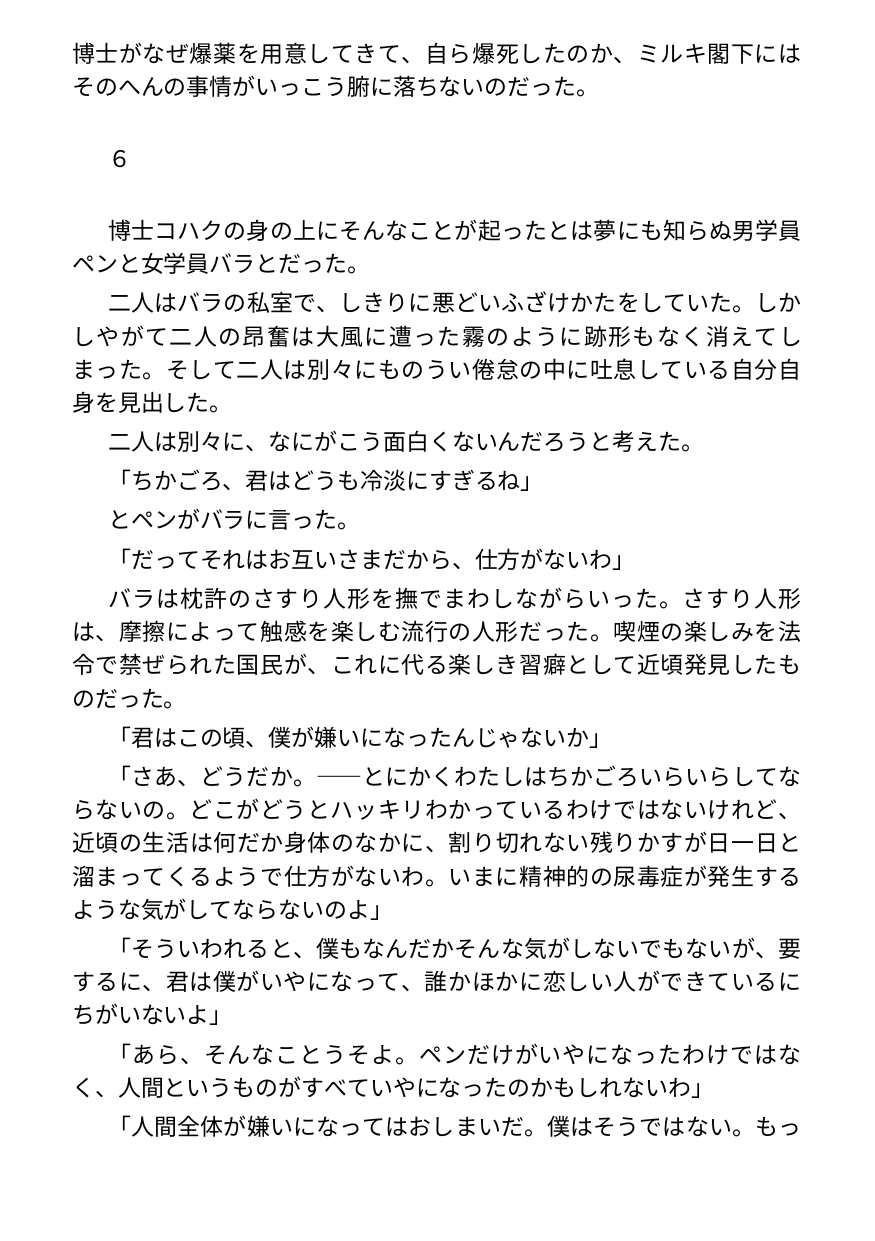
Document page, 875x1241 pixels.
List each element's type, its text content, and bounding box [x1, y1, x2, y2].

text とペンがバラに言った。 [72, 502, 802, 536]
text ６ [72, 141, 802, 174]
text 「さあ、どうだか。――とにかくわたしはちかごろいらいらしてならないの。どこがどうとハッキリわかっているわけではないけれど、近頃の生活は何だか身体のなかに、割り切れない残りかすが日一日と溜まってくるようで仕方がないわ。いまに精神的の尿毒症が発生するような気がしてならないのよ」 [72, 759, 802, 925]
text バラは枕許のさすり人形を撫でまわしながらいった。さすり人形は、摩擦によって触感を楽しむ流行の人形だった。喫煙の楽しみを法令で禁ぜられた国民が、これに代る楽しき習癖として近頃発見したものだった。 [72, 581, 802, 714]
text 「君はこの頃、僕が嫌いになったんじゃないか」 [72, 719, 802, 753]
text 「だってそれはお互いさまだから、仕方がないわ」 [72, 542, 802, 575]
text 二人はバラの私室で、しきりに悪どいふざけかたをしていた。しかしやがて二人の昂奮は大風に遭った霧のように跡形もなく消えてしまった。そして二人は別々にものうい倦怠の中に吐息している自分自身を見出した。 [72, 285, 802, 418]
text 博士がなぜ爆薬を用意してきて、自ら爆死したのか、ミルキ閣下にはそのへんの事情がいっこう腑に落ちないのだった。 [72, 36, 802, 102]
text 「人間全体が嫌いになってはおしまいだ。僕はそうではない。もっ [72, 1109, 802, 1142]
text 博士コハクの身の上にそんなことが起ったとは夢にも知らぬ男学員ペンと女学員バラとだった。 [72, 213, 802, 279]
text 「ちかごろ、君はどうも冷淡にすぎるね」 [72, 463, 802, 496]
text 「そういわれると、僕もなんだかそんな気がしないでもないが、要するに、君は僕がいやになって、誰かほかに恋しい人ができているにちがいないよ」 [72, 931, 802, 1031]
text 二人は別々に、なにがこう面白くないんだろうと考えた。 [72, 424, 802, 457]
text 「あら、そんなことうそよ。ペンだけがいやになったわけではなく、人間というものがすべていやになったのかもしれないわ」 [72, 1036, 802, 1103]
